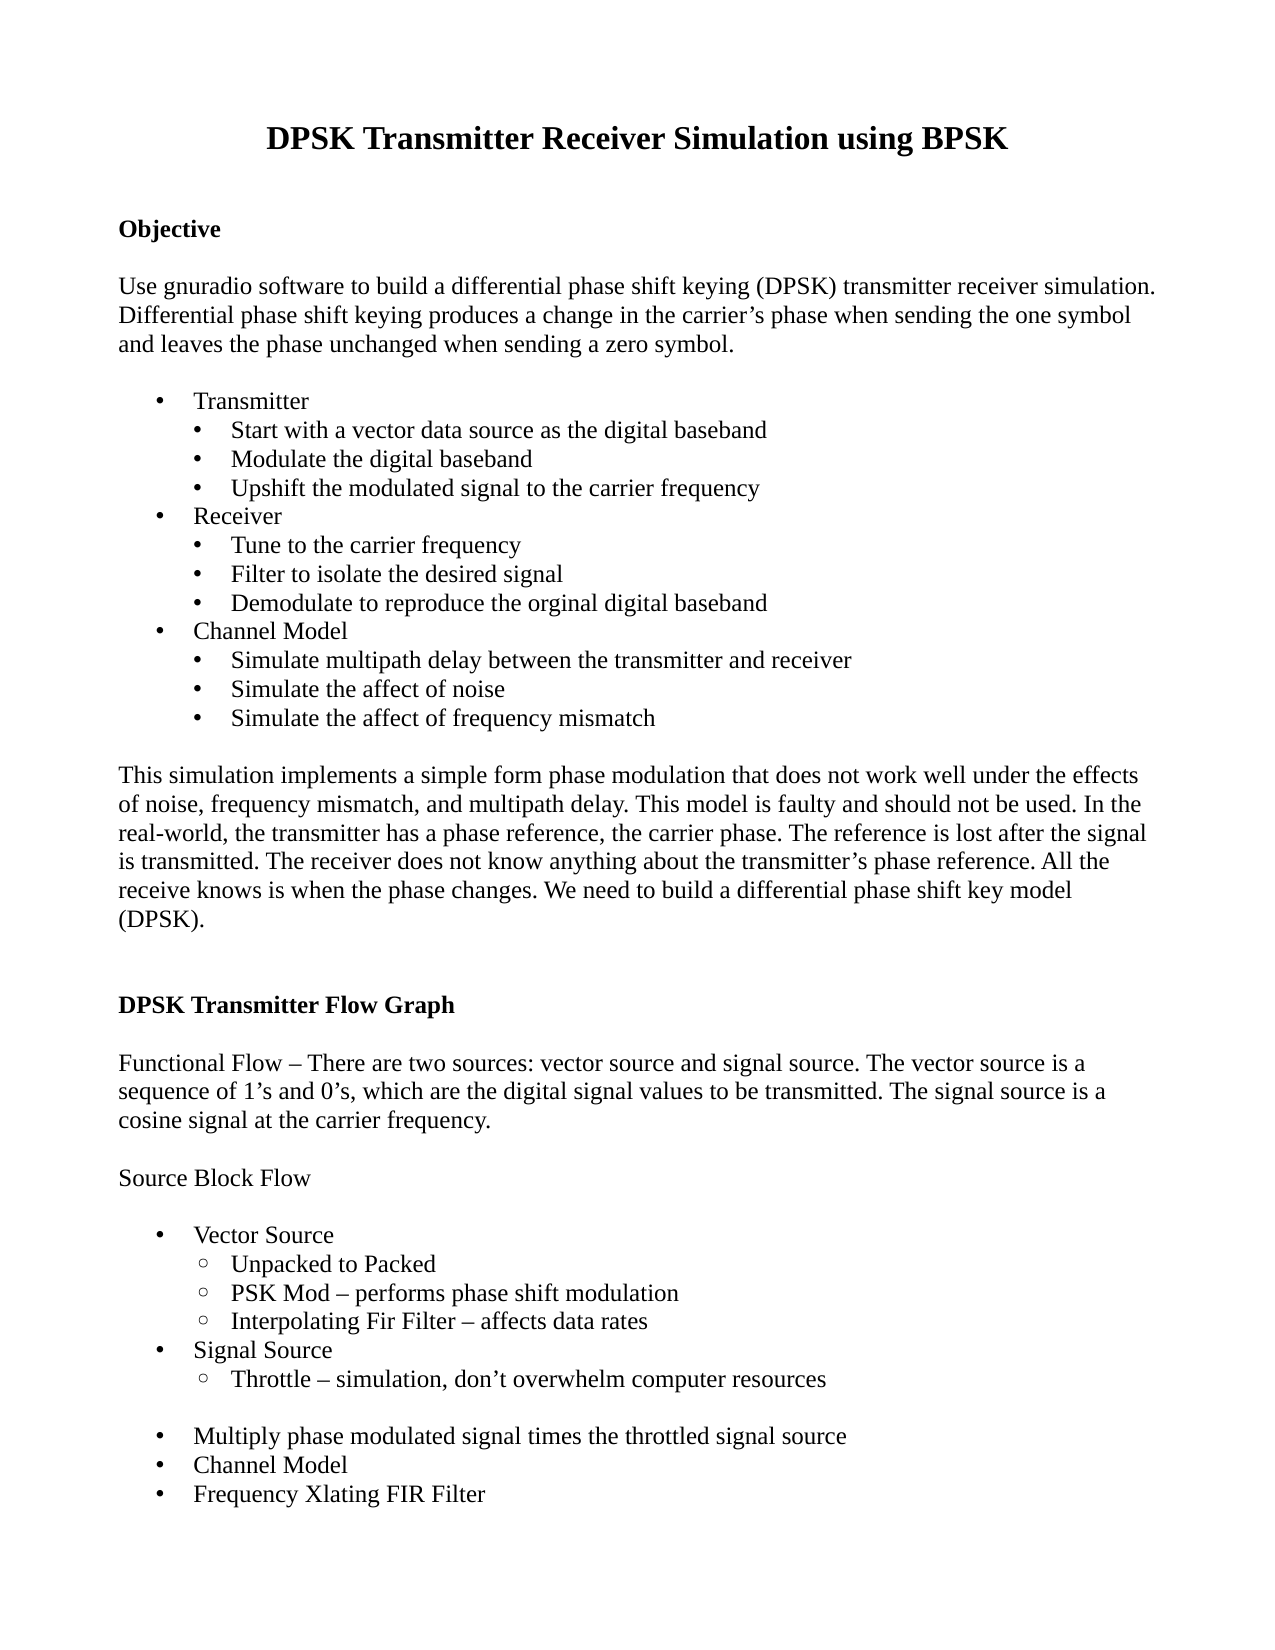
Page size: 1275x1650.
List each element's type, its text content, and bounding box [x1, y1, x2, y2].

text Source Block Flow [118, 1163, 1157, 1191]
list Frequency Xlating FIR Filter [156, 1479, 1157, 1508]
list Vector Source [156, 1220, 1157, 1249]
list Throttle – simulation, don’t overwhelm computer resources [193, 1364, 1157, 1393]
list Simulate multipath delay between the transmitter and receiver [193, 645, 1157, 674]
list Demodulate to reproduce the orginal digital baseband [193, 588, 1157, 616]
list Modulate the digital baseband [193, 444, 1157, 473]
text Objective [118, 214, 1157, 243]
list Signal Source [156, 1335, 1157, 1364]
list Interpolating Fir Filter – affects data rates [193, 1306, 1157, 1335]
text Use gnuradio software to build a differential phase shift keying (DPSK) transmitter receiver simulation. Differential phase shift keying produces a change in the carrier’s phase when sending the one symbol and leaves the phase unchanged when sending a zero symbol. [118, 271, 1157, 358]
list Channel Model [156, 1450, 1157, 1479]
list Simulate the affect of noise [193, 674, 1157, 703]
text DPSK Transmitter Flow Graph [118, 990, 1157, 1019]
text This simulation implements a simple form phase modulation that does not work well under the effects of noise, frequency mismatch, and multipath delay. This model is faulty and should not be used. In the real-world, the transmitter has a phase reference, the carrier phase. The reference is lost after the signal is transmitted. The receiver does not know anything about the transmitter’s phase reference. All the receive knows is when the phase changes. We need to build a differential phase shift key model (DPSK). [118, 760, 1157, 933]
list Unpacked to Packed [193, 1249, 1157, 1278]
list Tune to the carrier frequency [193, 530, 1157, 559]
list Transmitter [156, 386, 1157, 415]
list Multiply phase modulated signal times the throttled signal source [156, 1421, 1157, 1450]
list PSK Mod – performs phase shift modulation [193, 1278, 1157, 1306]
list Channel Model [156, 616, 1157, 645]
text DPSK Transmitter Receiver Simulation using BPSK [118, 118, 1157, 156]
list Receiver [156, 501, 1157, 530]
list Upshift the modulated signal to the carrier frequency [193, 473, 1157, 501]
text Functional Flow – There are two sources: vector source and signal source. The vector source is a sequence of 1’s and 0’s, which are the digital signal values to be transmitted. The signal source is a cosine signal at the carrier frequency. [118, 1048, 1157, 1134]
list Filter to isolate the desired signal [193, 559, 1157, 588]
list Simulate the affect of frequency mismatch [193, 703, 1157, 731]
list Start with a vector data source as the digital baseband [193, 415, 1157, 444]
